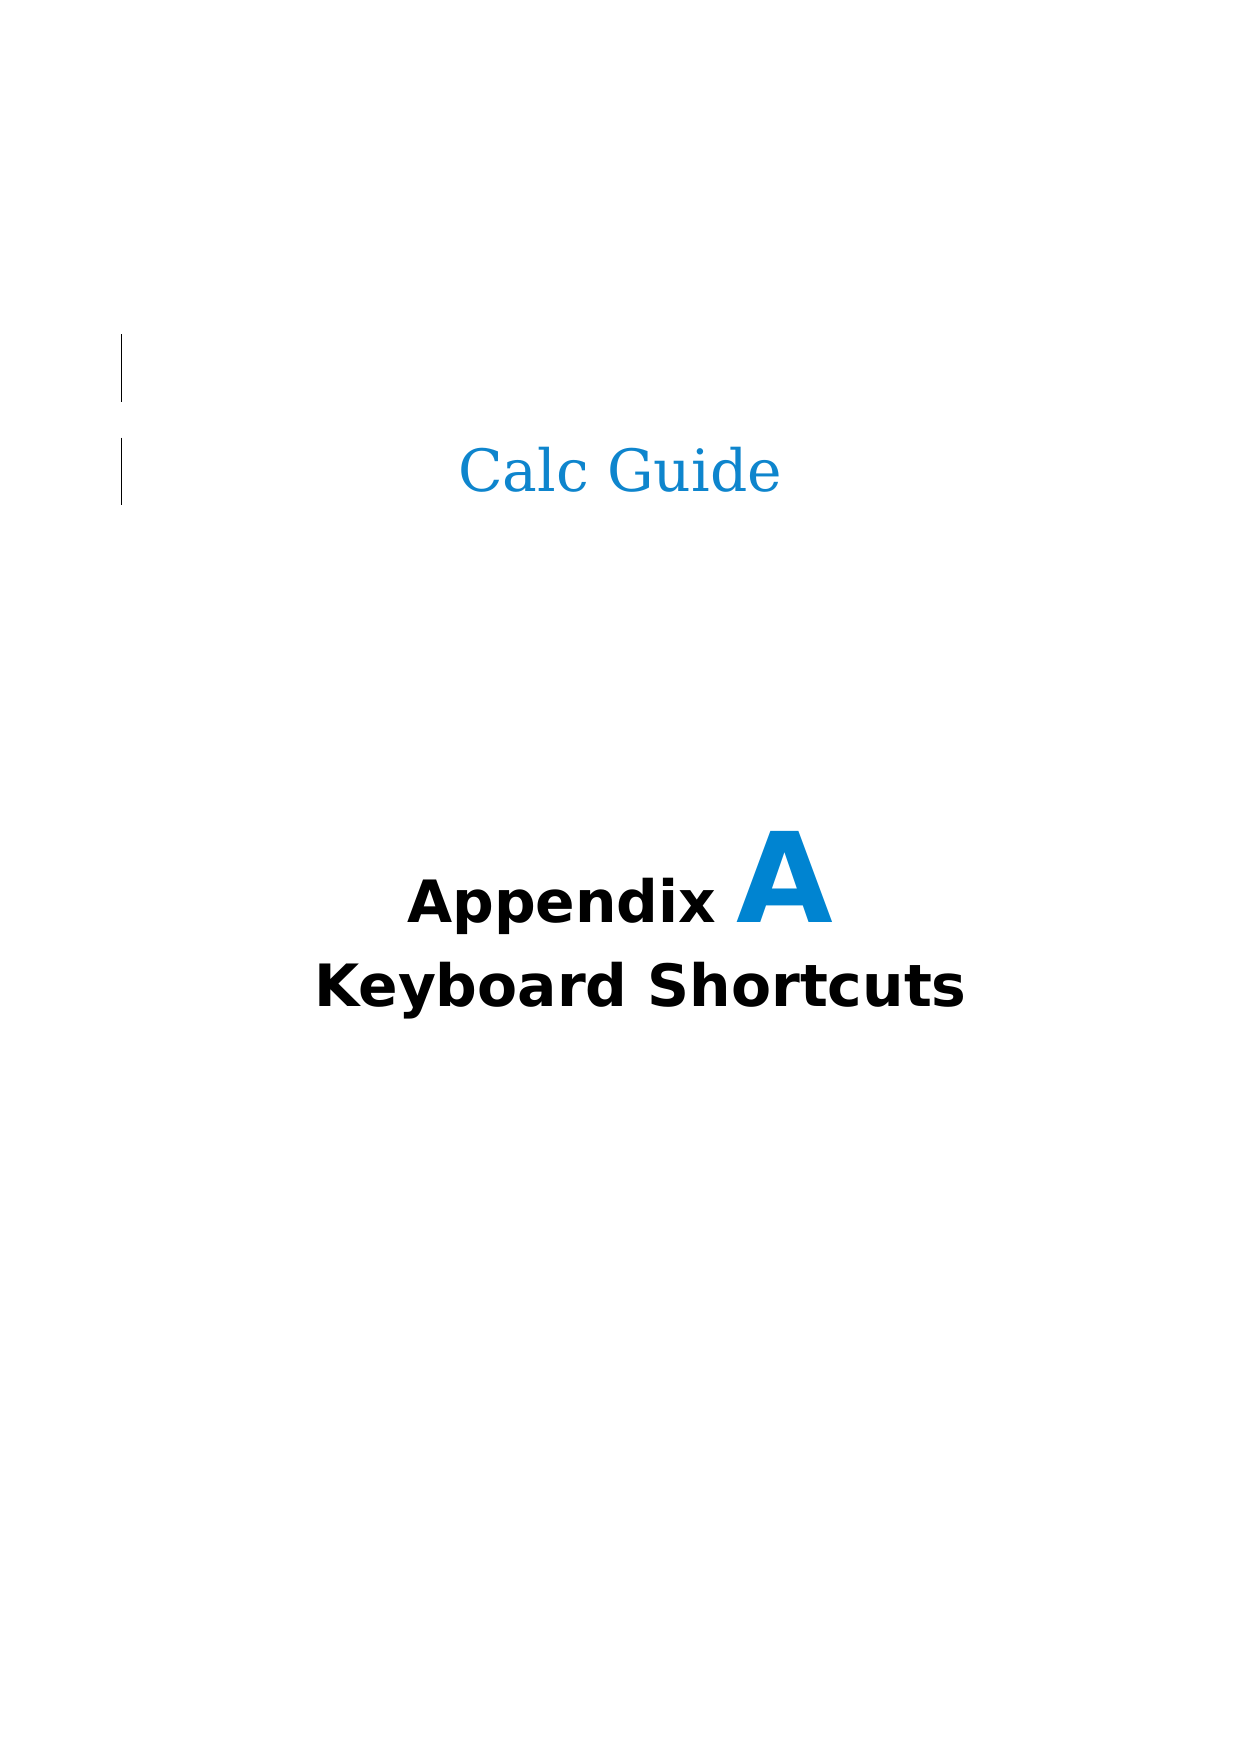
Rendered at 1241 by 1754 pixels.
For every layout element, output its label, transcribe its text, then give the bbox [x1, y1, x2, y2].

subtitle Appendix A Keyboard Shortcuts [136, 807, 1104, 1020]
text Calc Guide [136, 437, 1104, 505]
